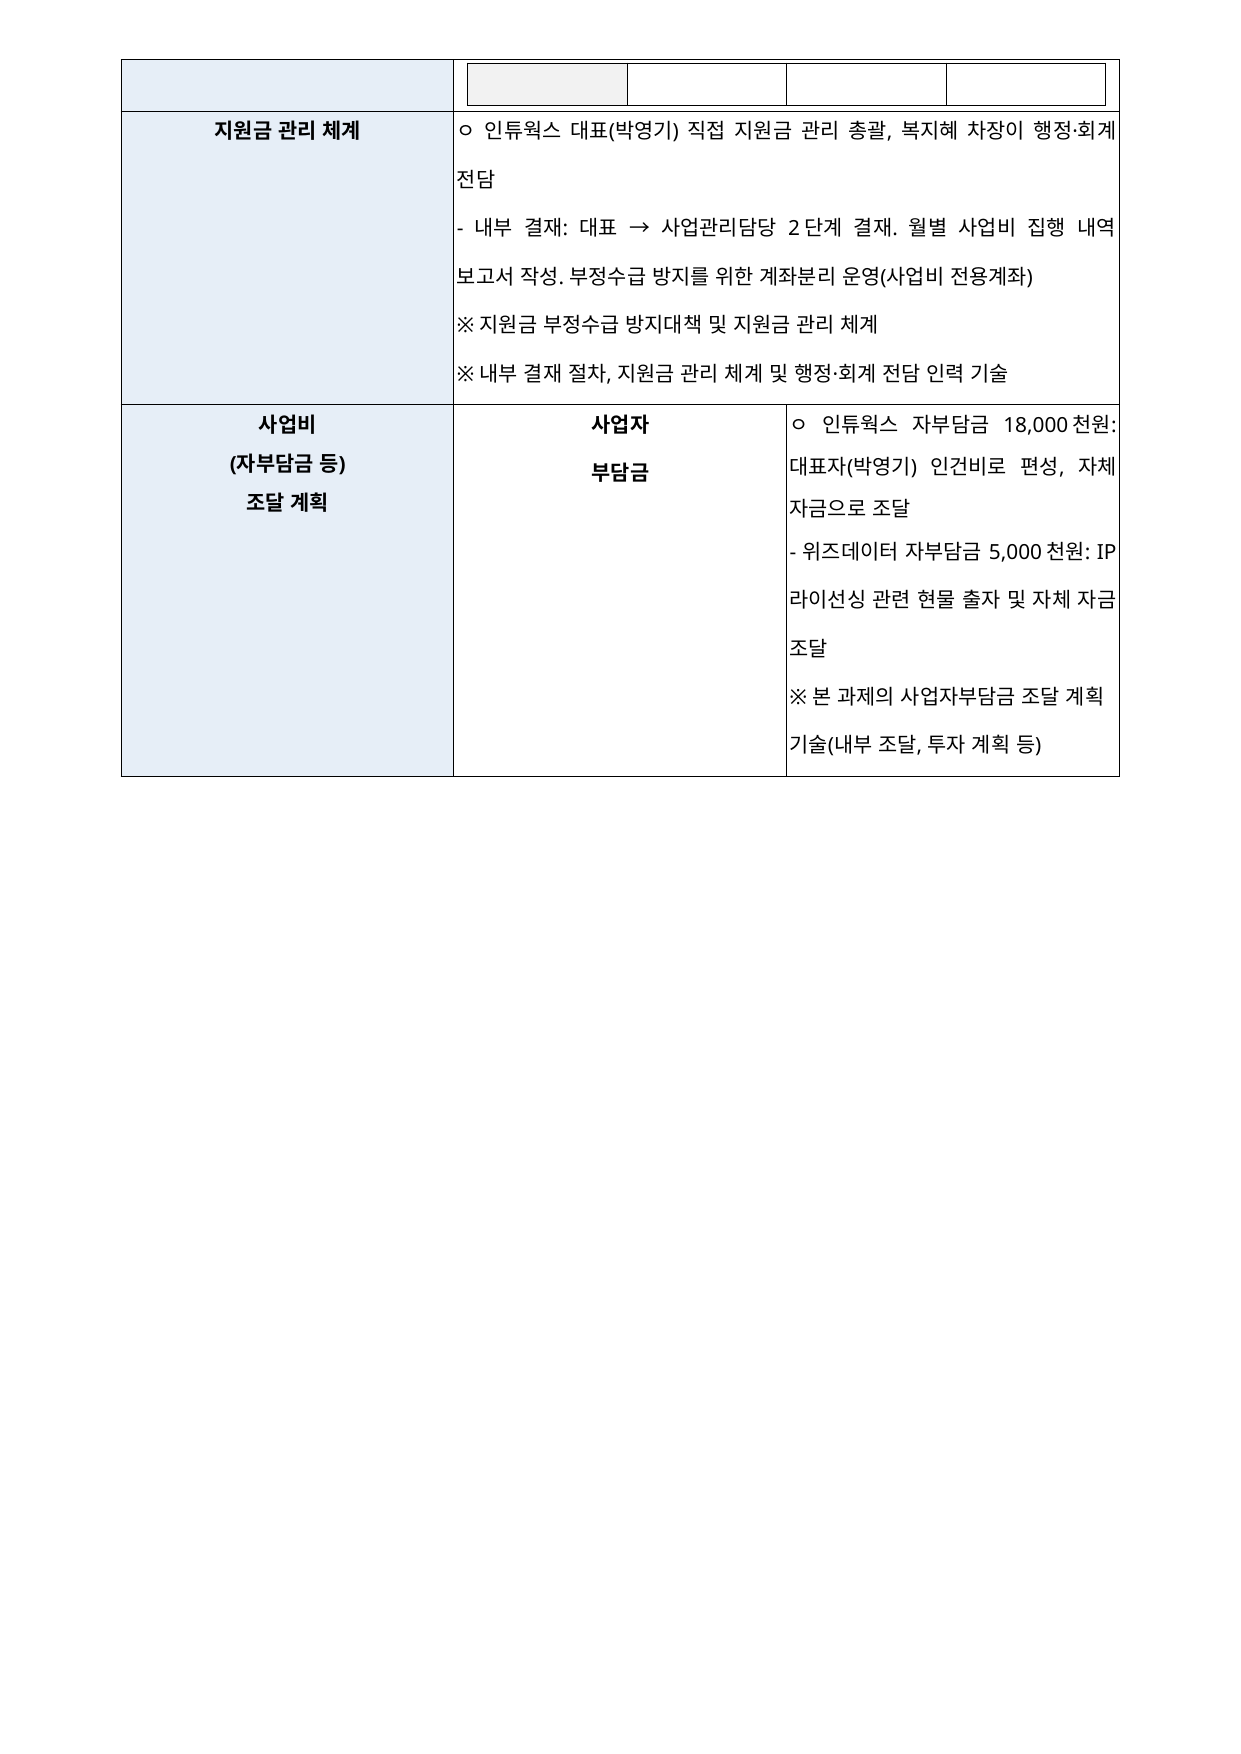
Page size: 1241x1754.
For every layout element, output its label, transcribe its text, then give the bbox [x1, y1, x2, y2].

table_cell ㅇ 인튜웍스 자부담금 18,000천원: 대표자(박영기) 인건비로 편성, 자체 자금으로 조달 - 위즈데이터 자부담금 5,000천원: IP 라이선싱 관련 현물 출자 및 자체 자금 조달 ※ 본 과제의 사업자부담금 조달 계획 기술(내부 조달, 투자 계획 등) [787, 405, 1119, 776]
table_cell ㅇ 인튜웍스 대표(박영기) 직접 지원금 관리 총괄, 복지혜 차장이 행정·회계 전담 - 내부 결재: 대표 → 사업관리담당 2단계 결재. 월별 사업비 집행 내역 보고서 작성. 부정수급 방지를 위한 계좌분리 운영(사업비 전용계좌) ※ 지원금 부정수급 방지대책 및 지원금 관리 체계 ※ 내부 결재 절차, 지원금 관리 체계 및 행정·회계 전담 인력 기술 [454, 112, 1119, 404]
table_cell [947, 64, 1105, 105]
table_header [122, 60, 453, 111]
table_cell [468, 64, 627, 105]
table_cell [628, 64, 786, 105]
table_cell 지원금 관리 체계 [122, 112, 453, 404]
table_cell 사업비 (자부담금 등) 조달 계획 [122, 405, 453, 776]
table_cell [787, 64, 946, 105]
table_cell 사업자 부담금 [454, 405, 786, 776]
table_header [454, 60, 1119, 111]
